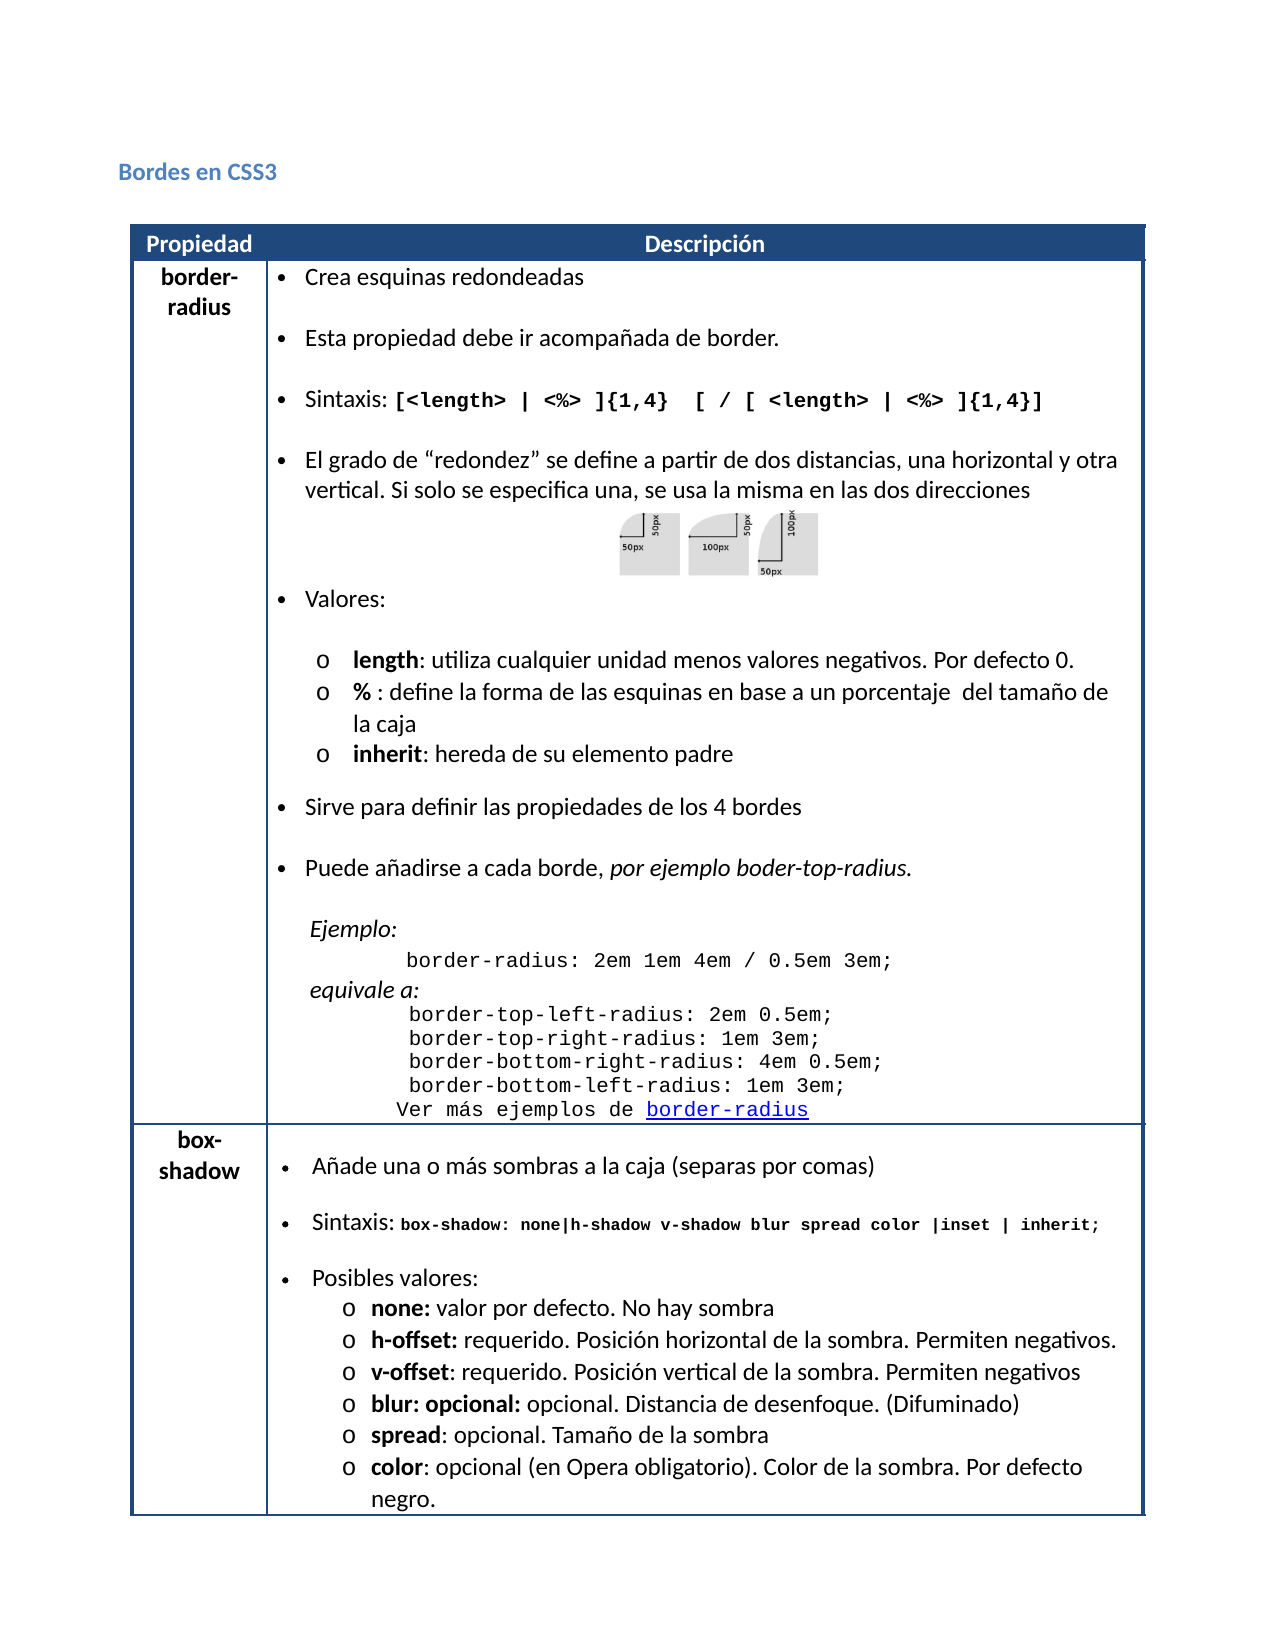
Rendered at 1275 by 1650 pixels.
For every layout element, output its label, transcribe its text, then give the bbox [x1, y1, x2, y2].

table_header Descripción [268, 228, 1141, 259]
picture [613, 505, 824, 584]
table_cell box-shadow [134, 1125, 266, 1513]
subtitle Bordes en CSS3 [118, 156, 1157, 186]
table_cell border-radius [134, 261, 266, 1122]
table_cell Crea esquinas redondeadas Esta propiedad debe ir acompañada de border. Sintaxis: [<length> | <%> ]{1,4} [ / [ <length> | <%> ]{1,4}] El grado de “redondez” se define a partir de dos distancias, una horizontal y otra vertical. Si solo se especifica una, se usa la misma en las dos direcciones Valores: length: utiliza cualquier unidad menos valores negativos. Por defecto 0. % : define la forma de las esquinas en base a un porcentaje del tamaño de la caja inherit: hereda de su elemento padre Sirve para definir las propiedades de los 4 bordes Puede añadirse a cada borde, por ejemplo boder-top-radius. Ejemplo: border-radius: 2em 1em 4em / 0.5em 3em; equivale a: border-top-left-radius: 2em 0.5em; border-top-right-radius: 1em 3em; border-bottom-right-radius: 4em 0.5em; border-bottom-left-radius: 1em 3em; Ver más ejemplos de border-radius [268, 261, 1141, 1122]
table_cell Añade una o más sombras a la caja (separas por comas) Sintaxis: box-shadow: none|h-shadow v-shadow blur spread color |inset | inherit; Posibles valores: none: valor por defecto. No hay sombra h-offset: requerido. Posición horizontal de la sombra. Permiten negativos. v-offset: requerido. Posición vertical de la sombra. Permiten negativos blur: opcional: opcional. Distancia de desenfoque. (Difuminado) spread: opcional. Tamaño de la sombra color: opcional (en Opera obligatorio). Color de la sombra. Por defecto negro. inset: opcional. Cambia la sombra de externa a interna. inherit [268, 1125, 1141, 1513]
table_header Propiedad [134, 228, 266, 259]
